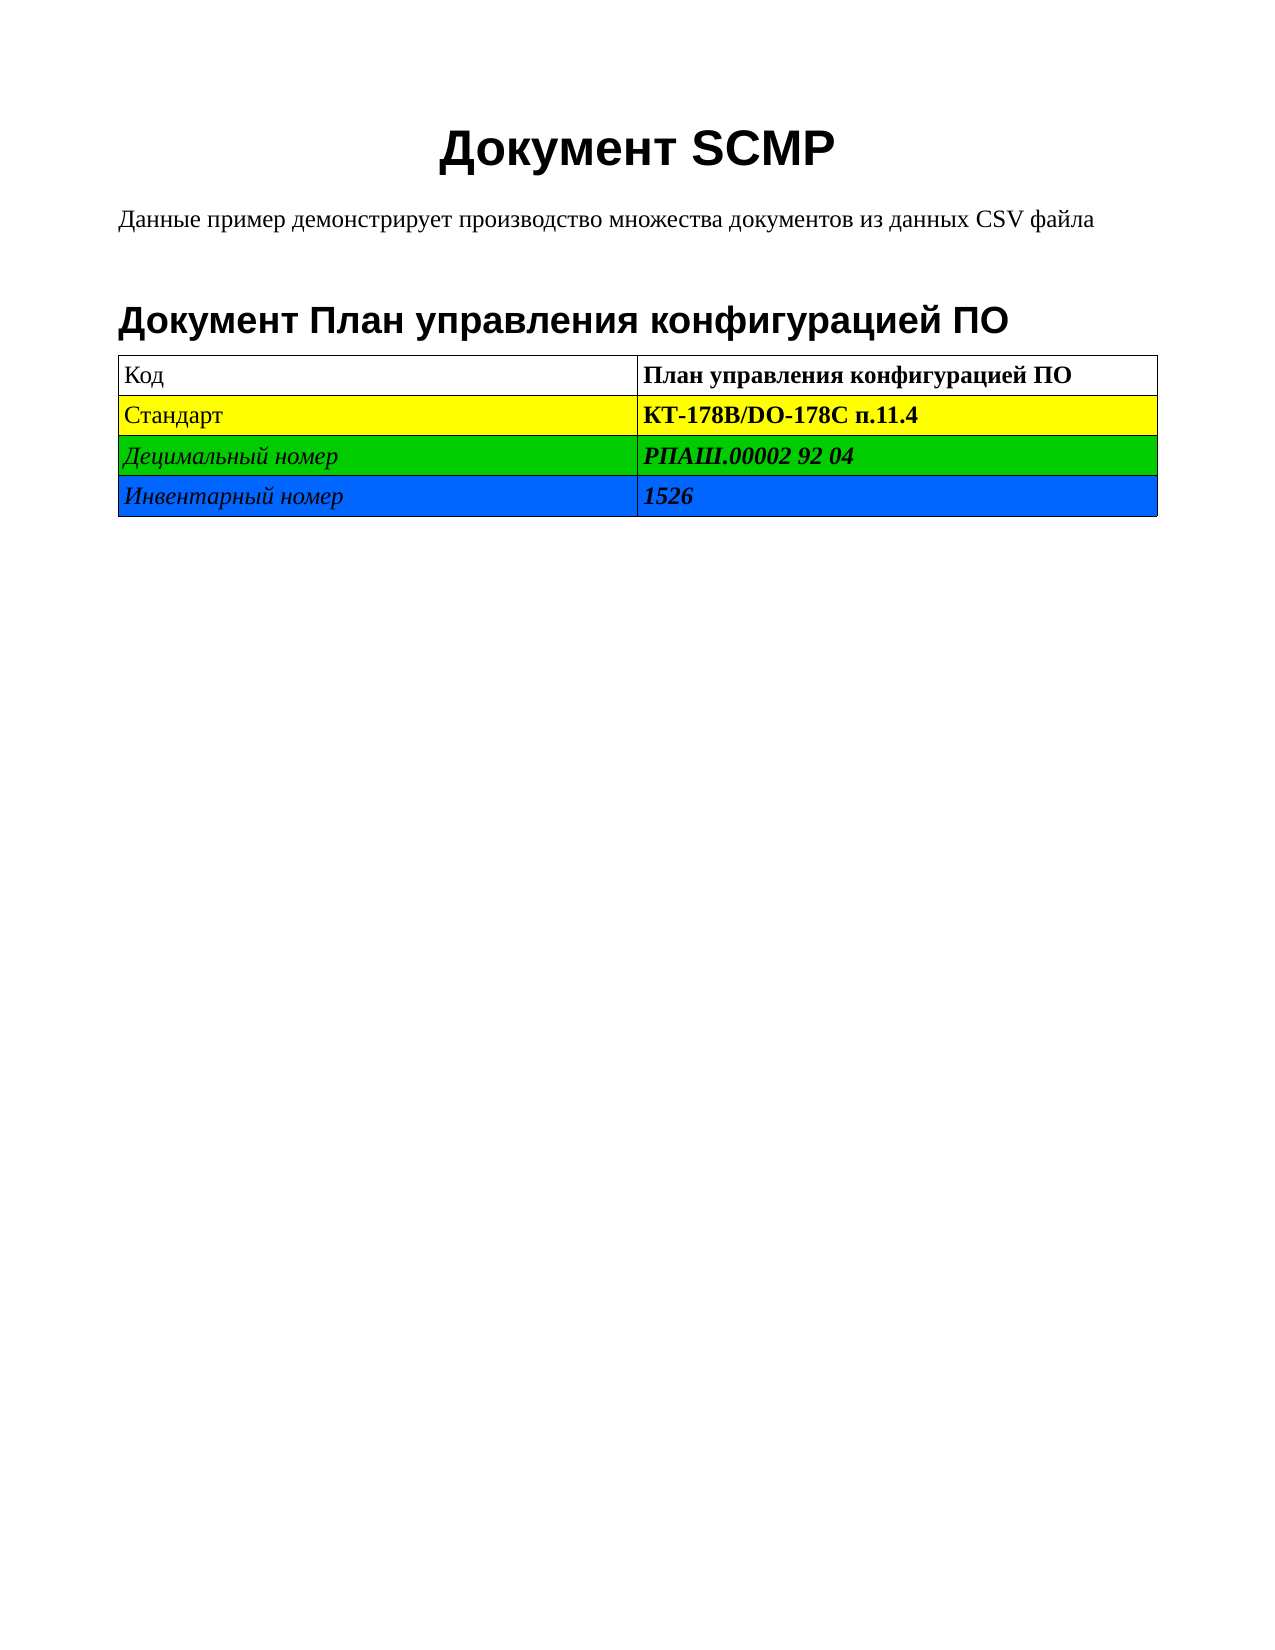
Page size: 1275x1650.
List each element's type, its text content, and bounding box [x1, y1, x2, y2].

table_header Код [119, 356, 637, 395]
subtitle Документ SCMP [118, 118, 1157, 176]
subtitle Документ План управления конфигурацией ПО [118, 298, 1157, 342]
table_cell 1526 [638, 476, 1157, 516]
table_header План управления конфигурацией ПО [638, 356, 1157, 395]
table_cell Децимальный номер [119, 436, 637, 475]
table_cell КТ-178В/DO-178C п.11.4 [638, 396, 1157, 435]
table_cell Стандарт [119, 396, 637, 435]
text Данные пример демонстрирует производство множества документов из данных CSV файла [118, 204, 1157, 233]
table_cell Инвентарный номер [119, 476, 637, 516]
table_cell РПАШ.00002 92 04 [638, 436, 1157, 475]
